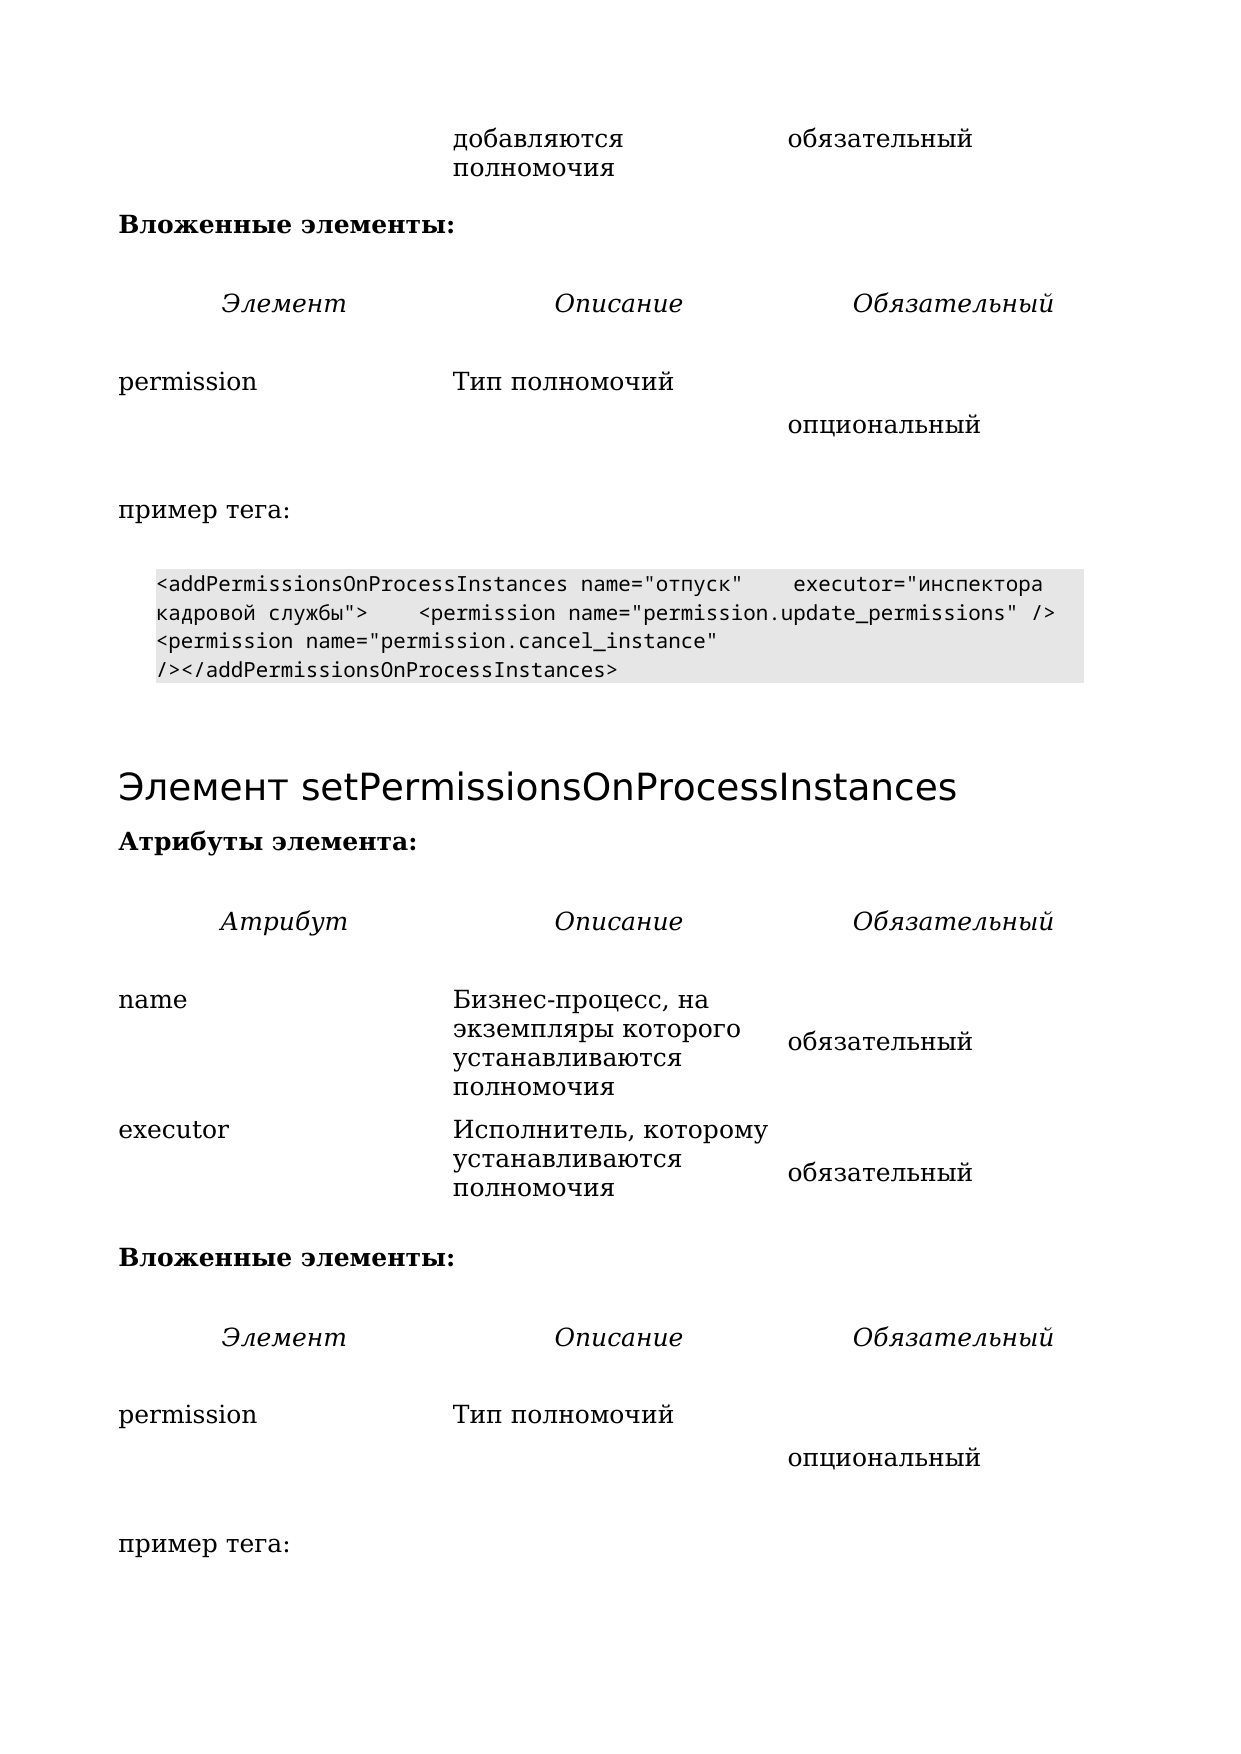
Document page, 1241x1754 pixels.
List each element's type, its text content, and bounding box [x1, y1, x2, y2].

table_cell добавляются полномочия [453, 118, 787, 203]
table_header Вложенные элементы: [118, 1237, 1122, 1280]
table_cell permission [118, 361, 453, 489]
table_header Элемент [118, 1280, 453, 1394]
table_cell обязательный [788, 979, 1122, 1109]
table_header Обязательный [788, 246, 1122, 361]
table_cell Исполнитель, которому устанавливаются полномочия [453, 1109, 787, 1237]
table_header Обязательный [788, 1280, 1122, 1394]
table_cell Тип полномочий [453, 361, 787, 489]
subtitle Элемент setPermissionsOnProcessInstances [118, 766, 1122, 809]
text пример тега: [118, 1529, 1122, 1558]
table_header Описание [453, 864, 787, 979]
table_cell name [118, 979, 453, 1109]
table_cell Тип полномочий [453, 1395, 787, 1523]
table_header Атрибут [118, 864, 453, 979]
text пример тега: [118, 495, 1122, 524]
table_cell обязательный [788, 118, 1122, 203]
table_header Описание [453, 246, 787, 361]
table_cell опциональный [788, 361, 1122, 489]
table_cell permission [118, 1395, 453, 1523]
table_header Описание [453, 1280, 787, 1394]
table_cell [118, 118, 453, 203]
table_cell Бизнес-процесс, на экземпляры которого устанавливаются полномочия [453, 979, 787, 1109]
table_header Атрибуты элемента: [118, 821, 1122, 864]
table_cell обязательный [788, 1109, 1122, 1237]
table_header Элемент [118, 246, 453, 361]
table_header Вложенные элементы: [118, 204, 1122, 246]
table_cell executor [118, 1109, 453, 1237]
table_header Обязательный [788, 864, 1122, 979]
table_cell опциональный [788, 1395, 1122, 1523]
text <addPermissionsOnProcessInstances name="отпуск" executor="инспектора кадровой службы"> <permission name="permission.update_permissions" /> <permission name="permission.cancel_instance" /></addPermissionsOnProcessInstances> [156, 569, 1084, 683]
